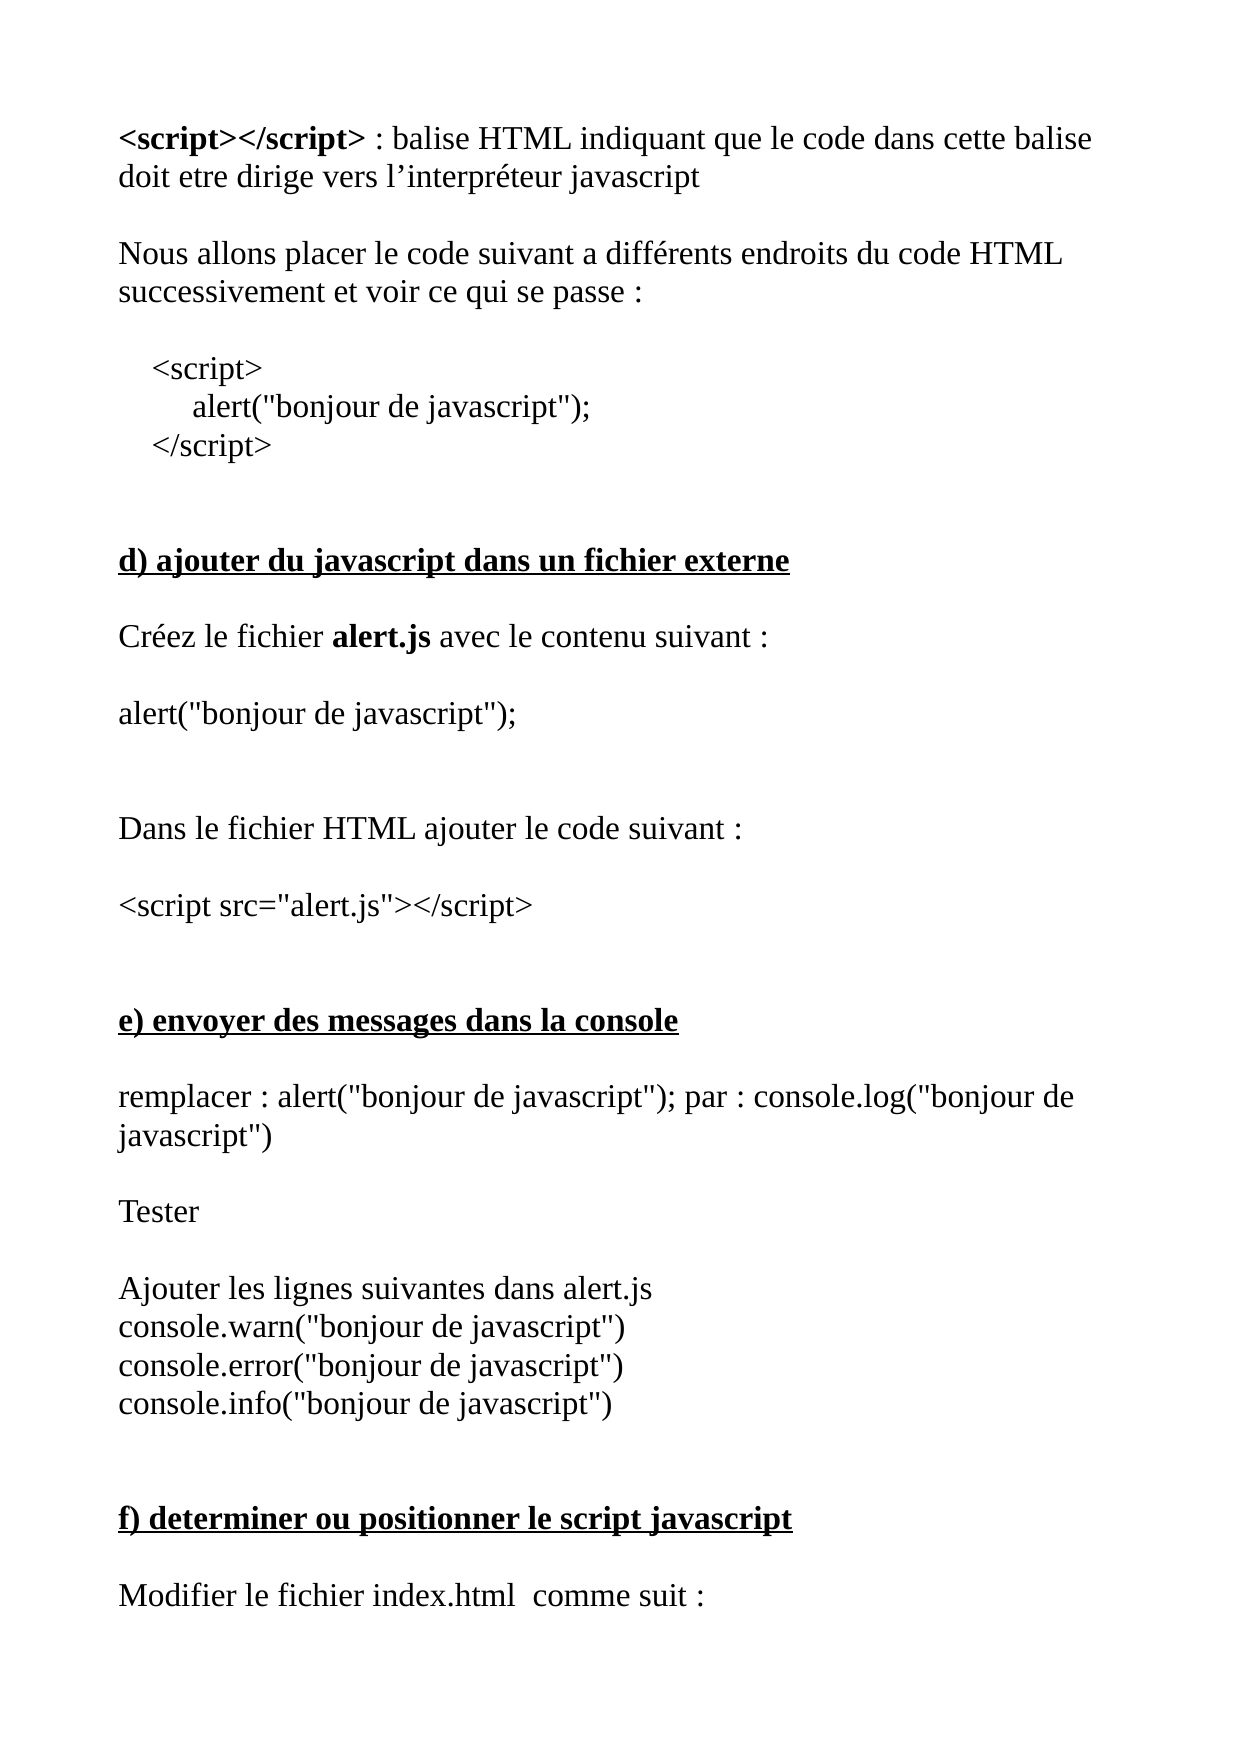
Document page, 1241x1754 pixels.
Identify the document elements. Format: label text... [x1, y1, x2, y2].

text Modifier le fichier index.html comme suit : [118, 1575, 1122, 1613]
text <script></script> : balise HTML indiquant que le code dans cette balise doit etre dirige vers l’interpréteur javascript [118, 118, 1122, 195]
text f) determiner ou positionner le script javascript [118, 1498, 1122, 1536]
text Créez le fichier alert.js avec le contenu suivant : [118, 616, 1122, 655]
text d) ajouter du javascript dans un fichier externe [118, 540, 1122, 578]
text remplacer : alert("bonjour de javascript"); par : console.log("bonjour de javascript") [118, 1076, 1122, 1153]
text alert("bonjour de javascript"); [118, 693, 1122, 731]
text console.warn("bonjour de javascript") [118, 1306, 1122, 1345]
text Ajouter les lignes suivantes dans alert.js [118, 1268, 1122, 1306]
text alert("bonjour de javascript"); [118, 386, 1122, 425]
text </script> [118, 425, 1122, 463]
text Dans le fichier HTML ajouter le code suivant : [118, 808, 1122, 846]
text Tester [118, 1191, 1122, 1230]
text e) envoyer des messages dans la console [118, 1000, 1122, 1038]
text Nous allons placer le code suivant a différents endroits du code HTML successivement et voir ce qui se passe : [118, 233, 1122, 310]
text <script src="alert.js"></script> [118, 885, 1122, 923]
text console.info("bonjour de javascript") [118, 1383, 1122, 1421]
text <script> [118, 348, 1122, 386]
text console.error("bonjour de javascript") [118, 1345, 1122, 1383]
